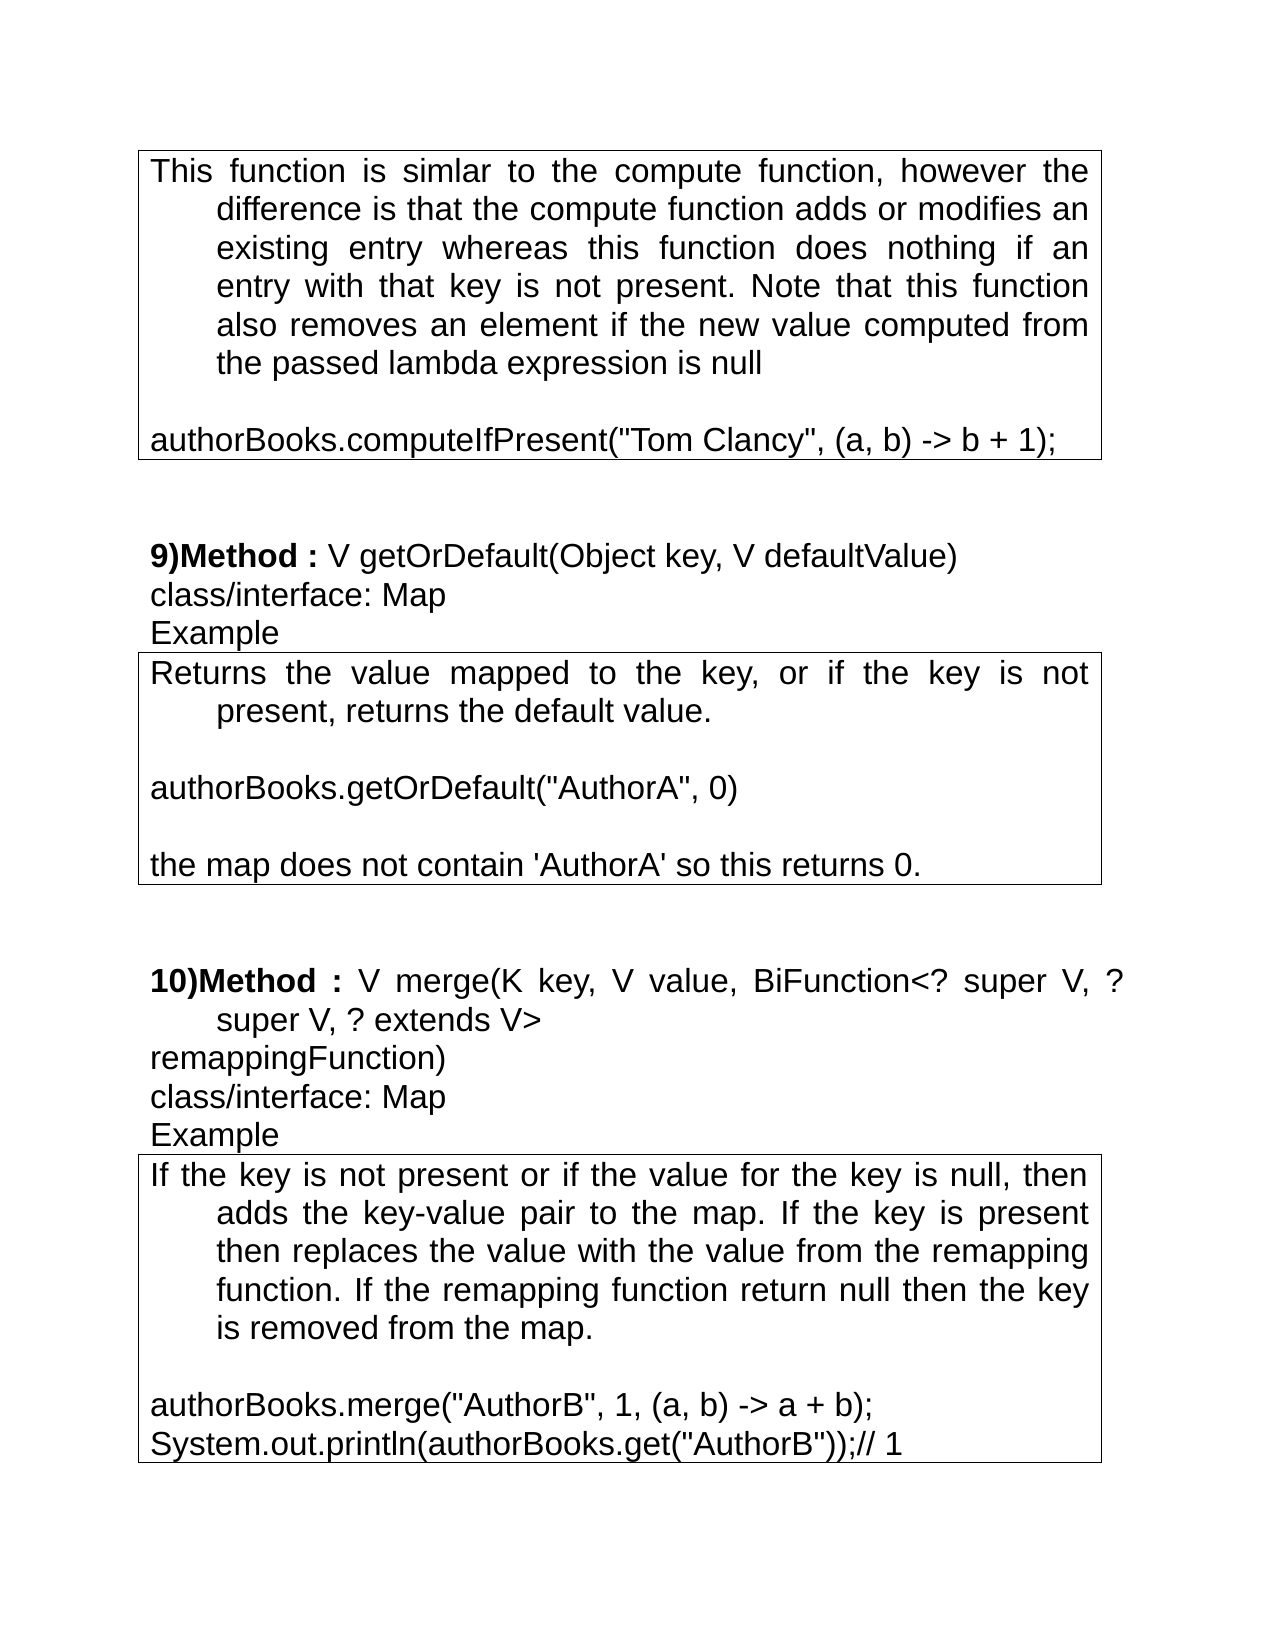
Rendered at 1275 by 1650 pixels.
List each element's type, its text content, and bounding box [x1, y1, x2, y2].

text class/interface: Map [150, 1077, 1125, 1115]
table_header If the key is not present or if the value for the key is null, then adds the key-value pair to the map. If the key is present then replaces the value with the value from the remapping function. If the remapping function return null then the key is removed from the map. authorBooks.merge("AuthorB", 1, (a, b) -> a + b); System.out.println(authorBooks.get("AuthorB"));// 1 [139, 1155, 1101, 1462]
text Example [150, 613, 1125, 652]
text class/interface: Map [150, 575, 1125, 613]
text 10)Method : V merge(K key, V value, BiFunction<? super V, ? super V, ? extends V> [150, 961, 1125, 1038]
text 9)Method : V getOrDefault(Object key, V defaultValue) [150, 536, 1125, 575]
text Example [150, 1115, 1125, 1153]
table_header This function is simlar to the compute function, however the difference is that the compute function adds or modifies an existing entry whereas this function does nothing if an entry with that key is not present. Note that this function also removes an element if the new value computed from the passed lambda expression is null authorBooks.computeIfPresent("Tom Clancy", (a, b) -> b + 1); [139, 151, 1101, 458]
text remappingFunction) [150, 1038, 1125, 1077]
table_header Returns the value mapped to the key, or if the key is not present, returns the default value. authorBooks.getOrDefault("AuthorA", 0) the map does not contain 'AuthorA' so this returns 0. [139, 653, 1101, 883]
